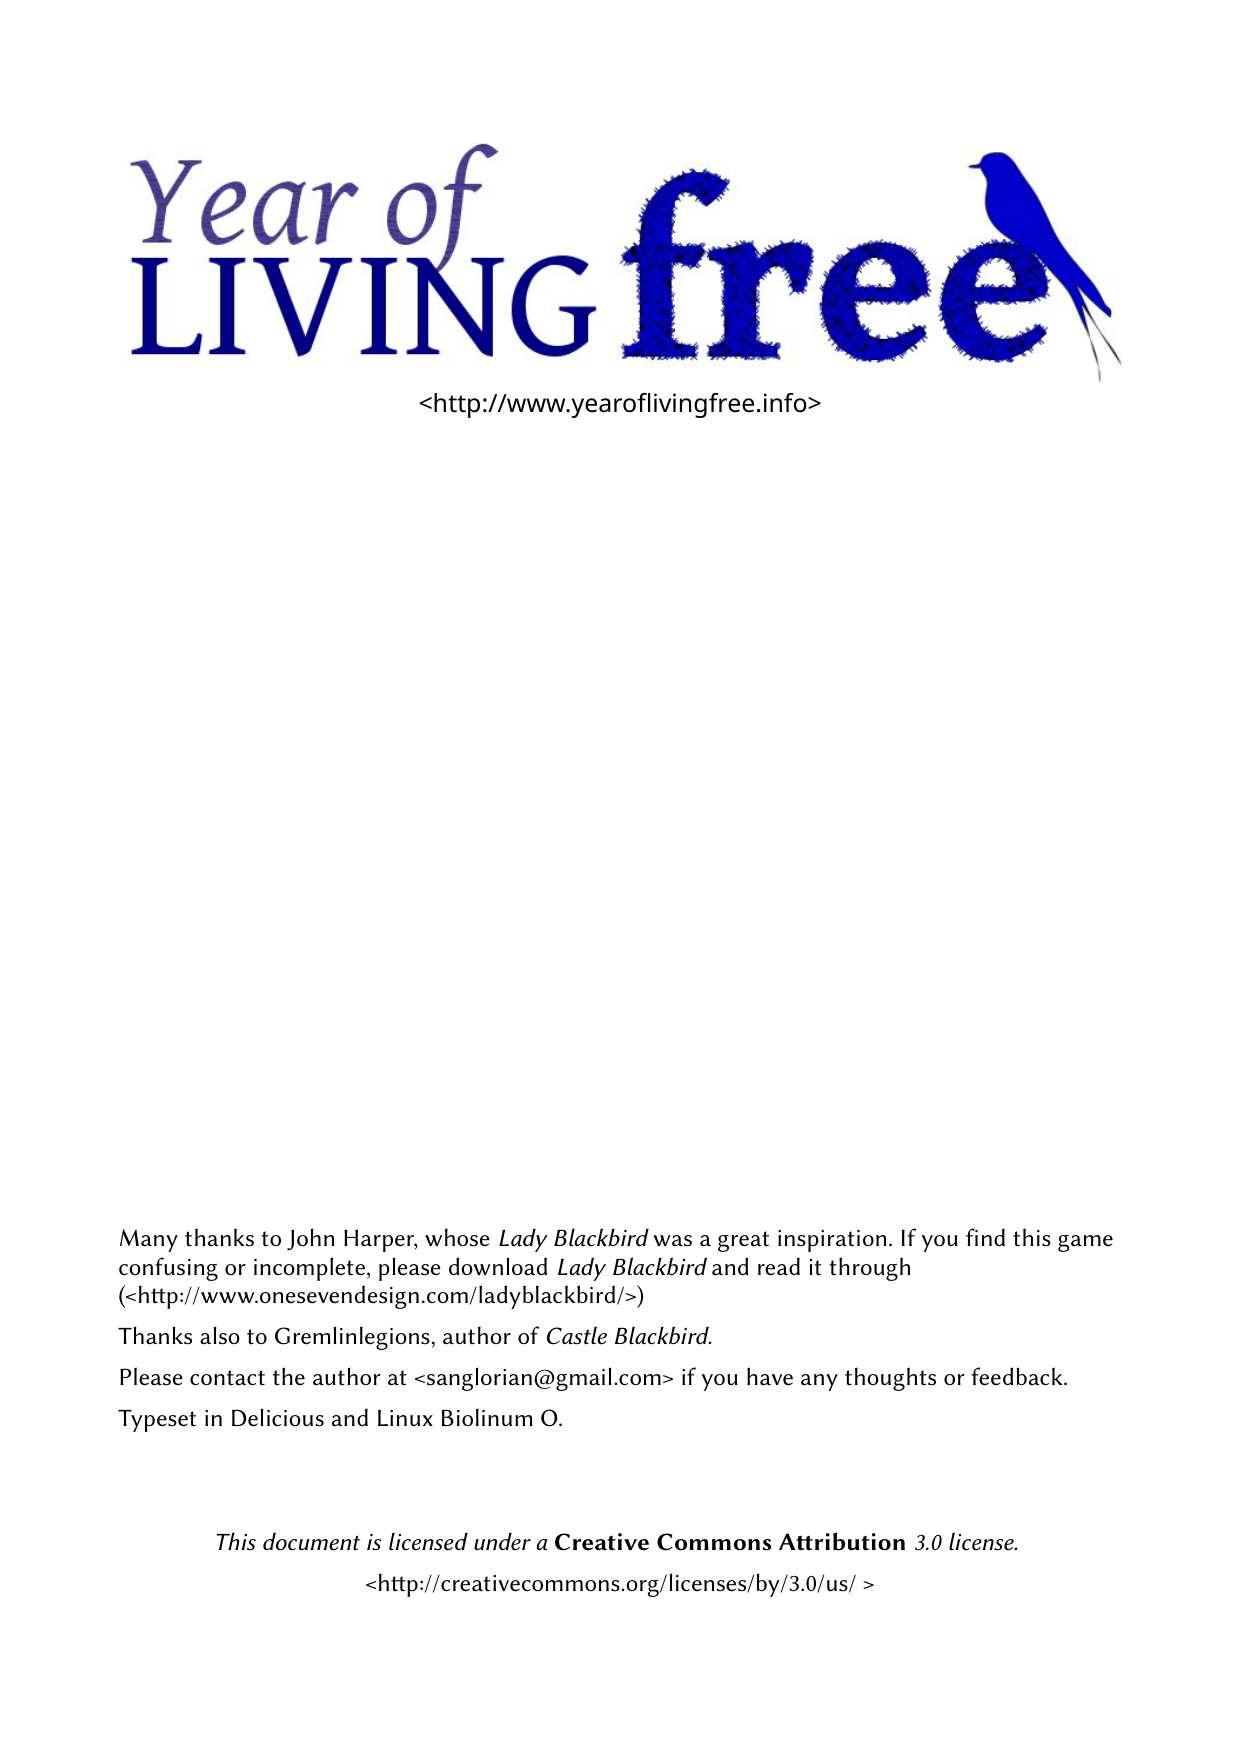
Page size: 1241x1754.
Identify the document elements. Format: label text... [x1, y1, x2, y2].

text <http://www.yearoflivingfree.info> [118, 386, 1122, 420]
text <http://creativecommons.org/licenses/by/3.0/us/ > [118, 1568, 1122, 1597]
text [118, 118, 1122, 124]
text Many thanks to John Harper, whose Lady Blackbird was a great inspiration. If you find this game confusing or incomplete, please download Lady Blackbird and read it through (<http://www.onesevendesign.com/ladyblackbird/>) [118, 1224, 1122, 1310]
picture [118, 124, 1123, 386]
text This document is licensed under a Creative Commons Attribution 3.0 license. [118, 1527, 1122, 1556]
text Typeset in Delicious and Linux Biolinum O. [118, 1404, 1122, 1433]
text Please contact the author at <sanglorian@gmail.com> if you have any thoughts or feedback. [118, 1363, 1122, 1392]
text Thanks also to Gremlinlegions, author of Castle Blackbird. [118, 1322, 1122, 1351]
